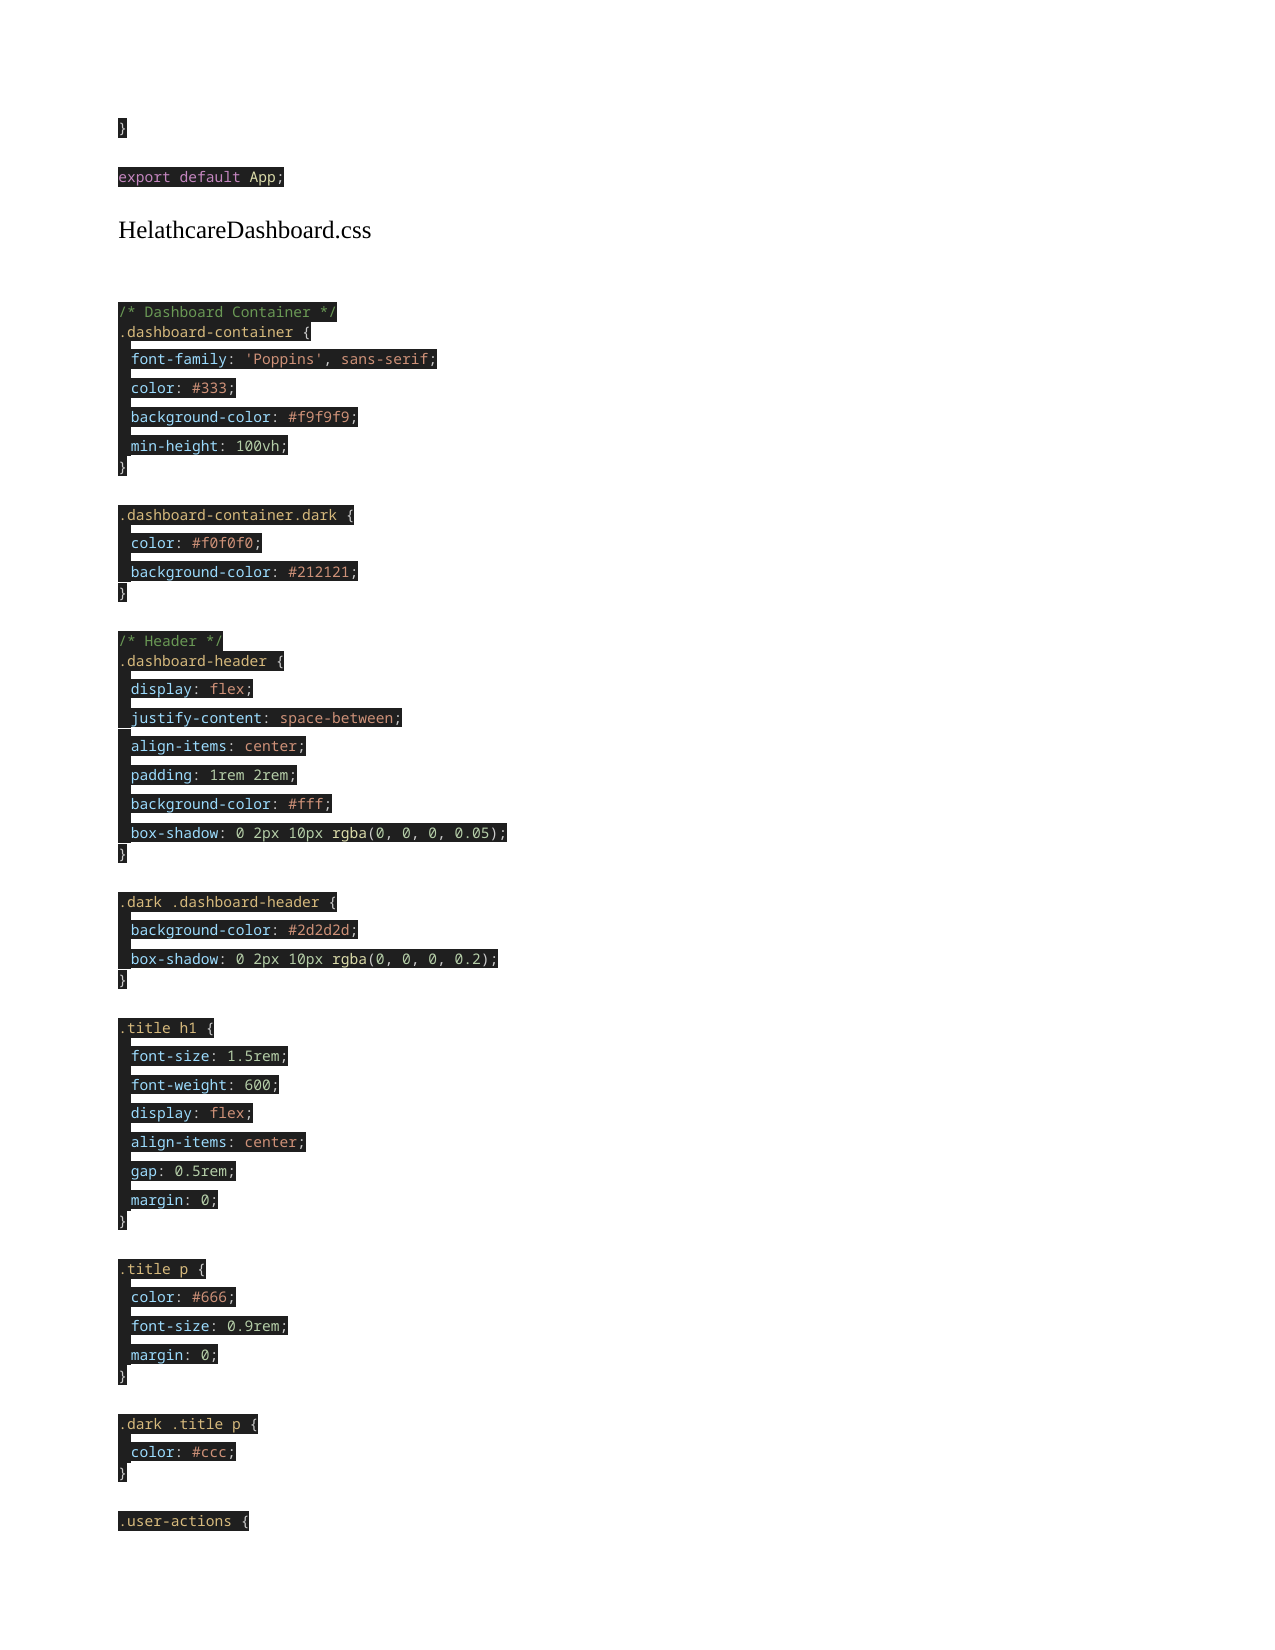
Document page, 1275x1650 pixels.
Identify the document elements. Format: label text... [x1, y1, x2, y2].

text align-items: center; [118, 728, 1157, 757]
text } [118, 582, 1157, 602]
text export default App; [118, 167, 1157, 187]
text .dashboard-container { [118, 322, 1157, 341]
text font-size: 0.9rem; [118, 1308, 1157, 1337]
text display: flex; [118, 671, 1157, 700]
text color: #333; [118, 370, 1157, 399]
text color: #f0f0f0; [118, 525, 1157, 554]
text .dark .dashboard-header { [118, 892, 1157, 912]
text display: flex; [118, 1096, 1157, 1124]
text min-height: 100vh; [118, 428, 1157, 456]
text margin: 0; [118, 1337, 1157, 1365]
text } [118, 843, 1157, 863]
text background-color: #f9f9f9; [118, 399, 1157, 428]
text font-size: 1.5rem; [118, 1038, 1157, 1067]
text } [118, 1463, 1157, 1482]
text box-shadow: 0 2px 10px rgba(0, 0, 0, 0.2); [118, 941, 1157, 969]
text .dashboard-header { [118, 651, 1157, 671]
text font-weight: 600; [118, 1067, 1157, 1096]
text } [118, 1365, 1157, 1385]
text font-family: 'Poppins', sans-serif; [118, 341, 1157, 370]
text .title p { [118, 1259, 1157, 1279]
text background-color: #2d2d2d; [118, 912, 1157, 941]
text } [118, 118, 1157, 138]
text gap: 0.5rem; [118, 1153, 1157, 1182]
text /* Dashboard Container */ [118, 302, 1157, 322]
text .title h1 { [118, 1018, 1157, 1038]
text .user-actions { [118, 1511, 1157, 1531]
text } [118, 1211, 1157, 1230]
text HelathcareDashboard.css [118, 215, 1157, 244]
text justify-content: space-between; [118, 700, 1157, 728]
text } [118, 456, 1157, 476]
text margin: 0; [118, 1182, 1157, 1211]
text color: #ccc; [118, 1434, 1157, 1463]
text /* Header */ [118, 631, 1157, 651]
text } [118, 969, 1157, 989]
text .dashboard-container.dark { [118, 505, 1157, 525]
text box-shadow: 0 2px 10px rgba(0, 0, 0, 0.05); [118, 815, 1157, 843]
text .dark .title p { [118, 1414, 1157, 1434]
text color: #666; [118, 1279, 1157, 1308]
text align-items: center; [118, 1124, 1157, 1153]
text background-color: #212121; [118, 554, 1157, 582]
text background-color: #fff; [118, 786, 1157, 815]
text padding: 1rem 2rem; [118, 757, 1157, 786]
